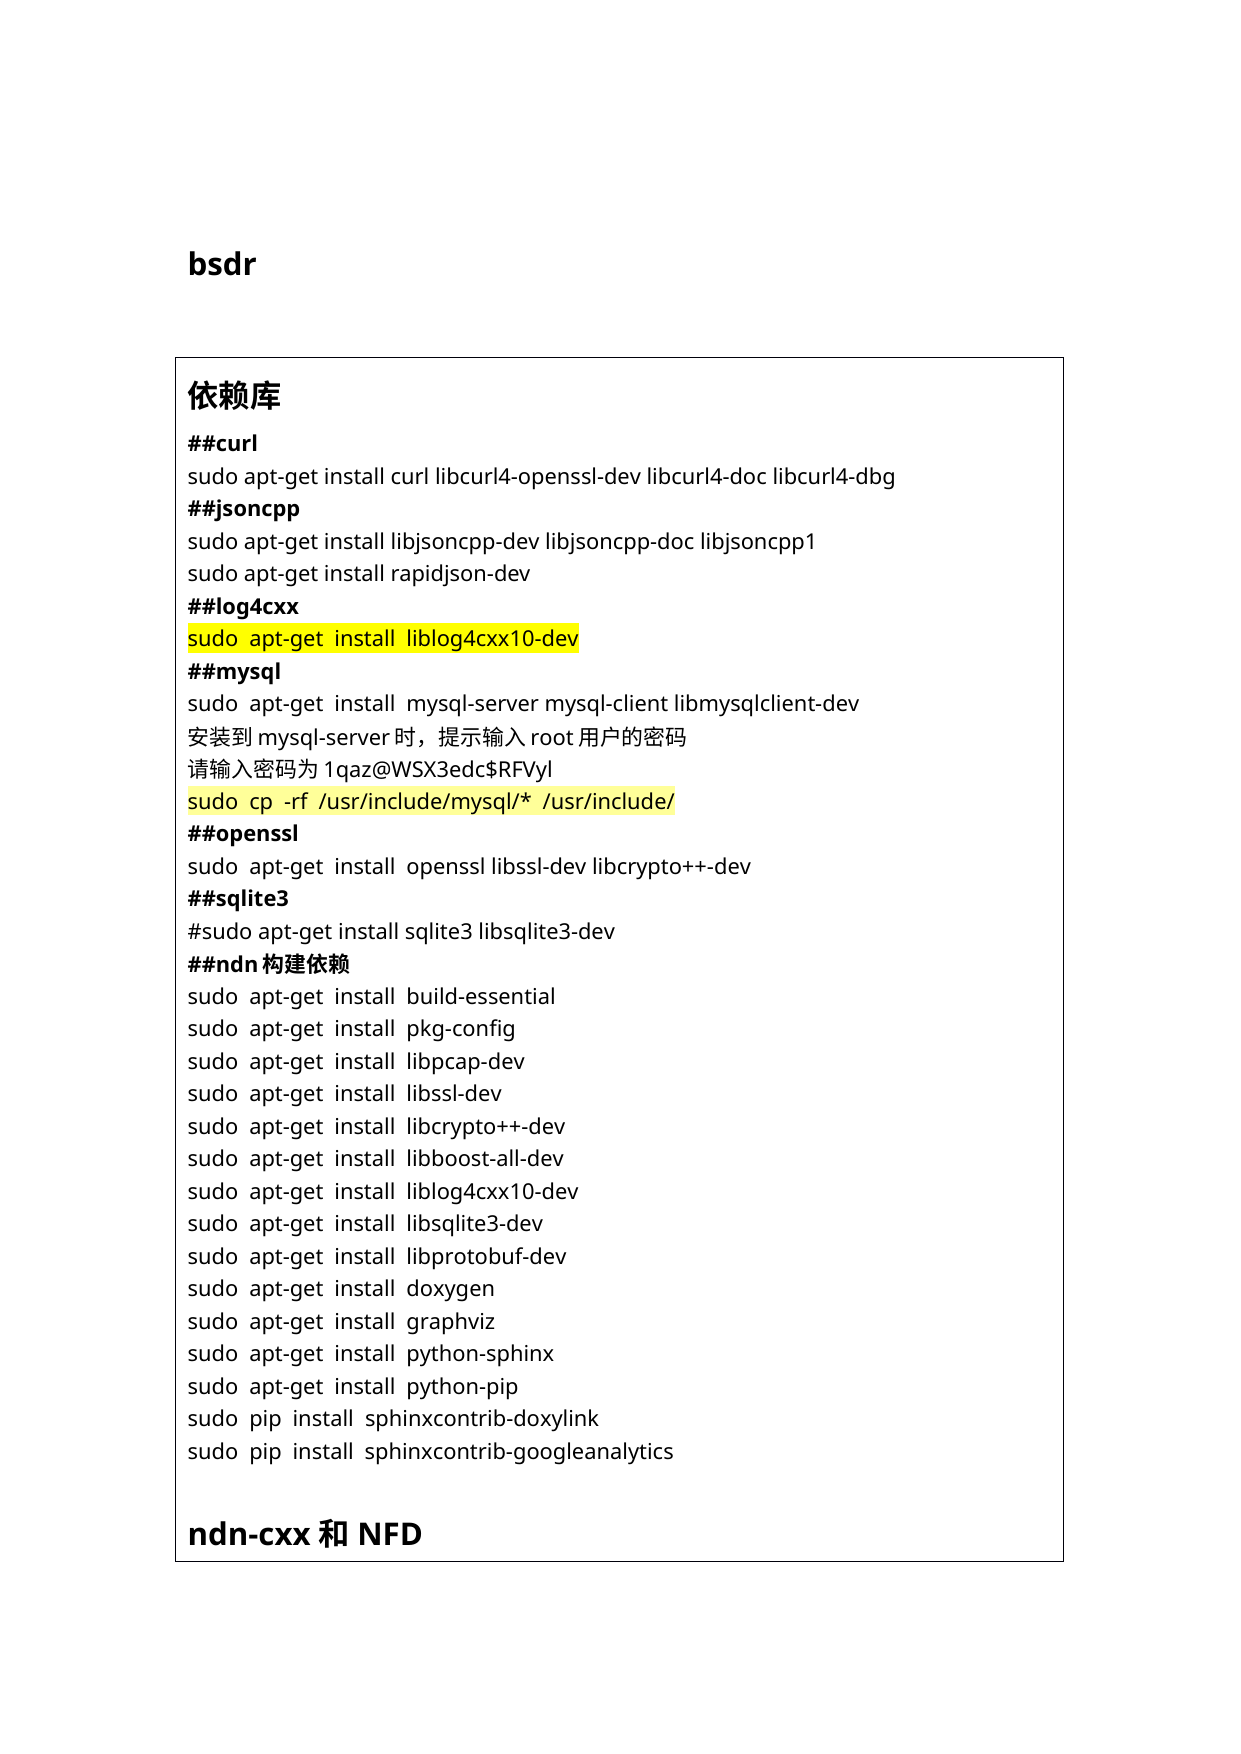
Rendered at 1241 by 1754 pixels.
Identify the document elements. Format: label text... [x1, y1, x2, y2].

table_header 依赖库 ##curl sudo apt-get install curl libcurl4-openssl-dev libcurl4-doc libcurl4-dbg ##jsoncpp sudo apt-get install libjsoncpp-dev libjsoncpp-doc libjsoncpp1 sudo apt-get install rapidjson-dev ##log4cxx sudo apt-get install liblog4cxx10-dev ##mysql sudo apt-get install mysql-server mysql-client libmysqlclient-dev 安装到mysql-server时，提示输入root用户的密码 请输入密码为1qaz@WSX3edc$RFVyl sudo cp -rf /usr/include/mysql/* /usr/include/ ##openssl sudo apt-get install openssl libssl-dev libcrypto++-dev ##sqlite3 #sudo apt-get install sqlite3 libsqlite3-dev ##ndn构建依赖 sudo apt-get install build-essential sudo apt-get install pkg-config sudo apt-get install libpcap-dev sudo apt-get install libssl-dev sudo apt-get install libcrypto++-dev sudo apt-get install libboost-all-dev sudo apt-get install liblog4cxx10-dev sudo apt-get install libsqlite3-dev sudo apt-get install libprotobuf-dev sudo apt-get install doxygen sudo apt-get install graphviz sudo apt-get install python-sphinx sudo apt-get install python-pip sudo pip install sphinxcontrib-doxylink sudo pip install sphinxcontrib-googleanalytics ndn-cxx 和 NFD [176, 358, 1063, 1561]
text bsdr [187, 227, 1053, 292]
